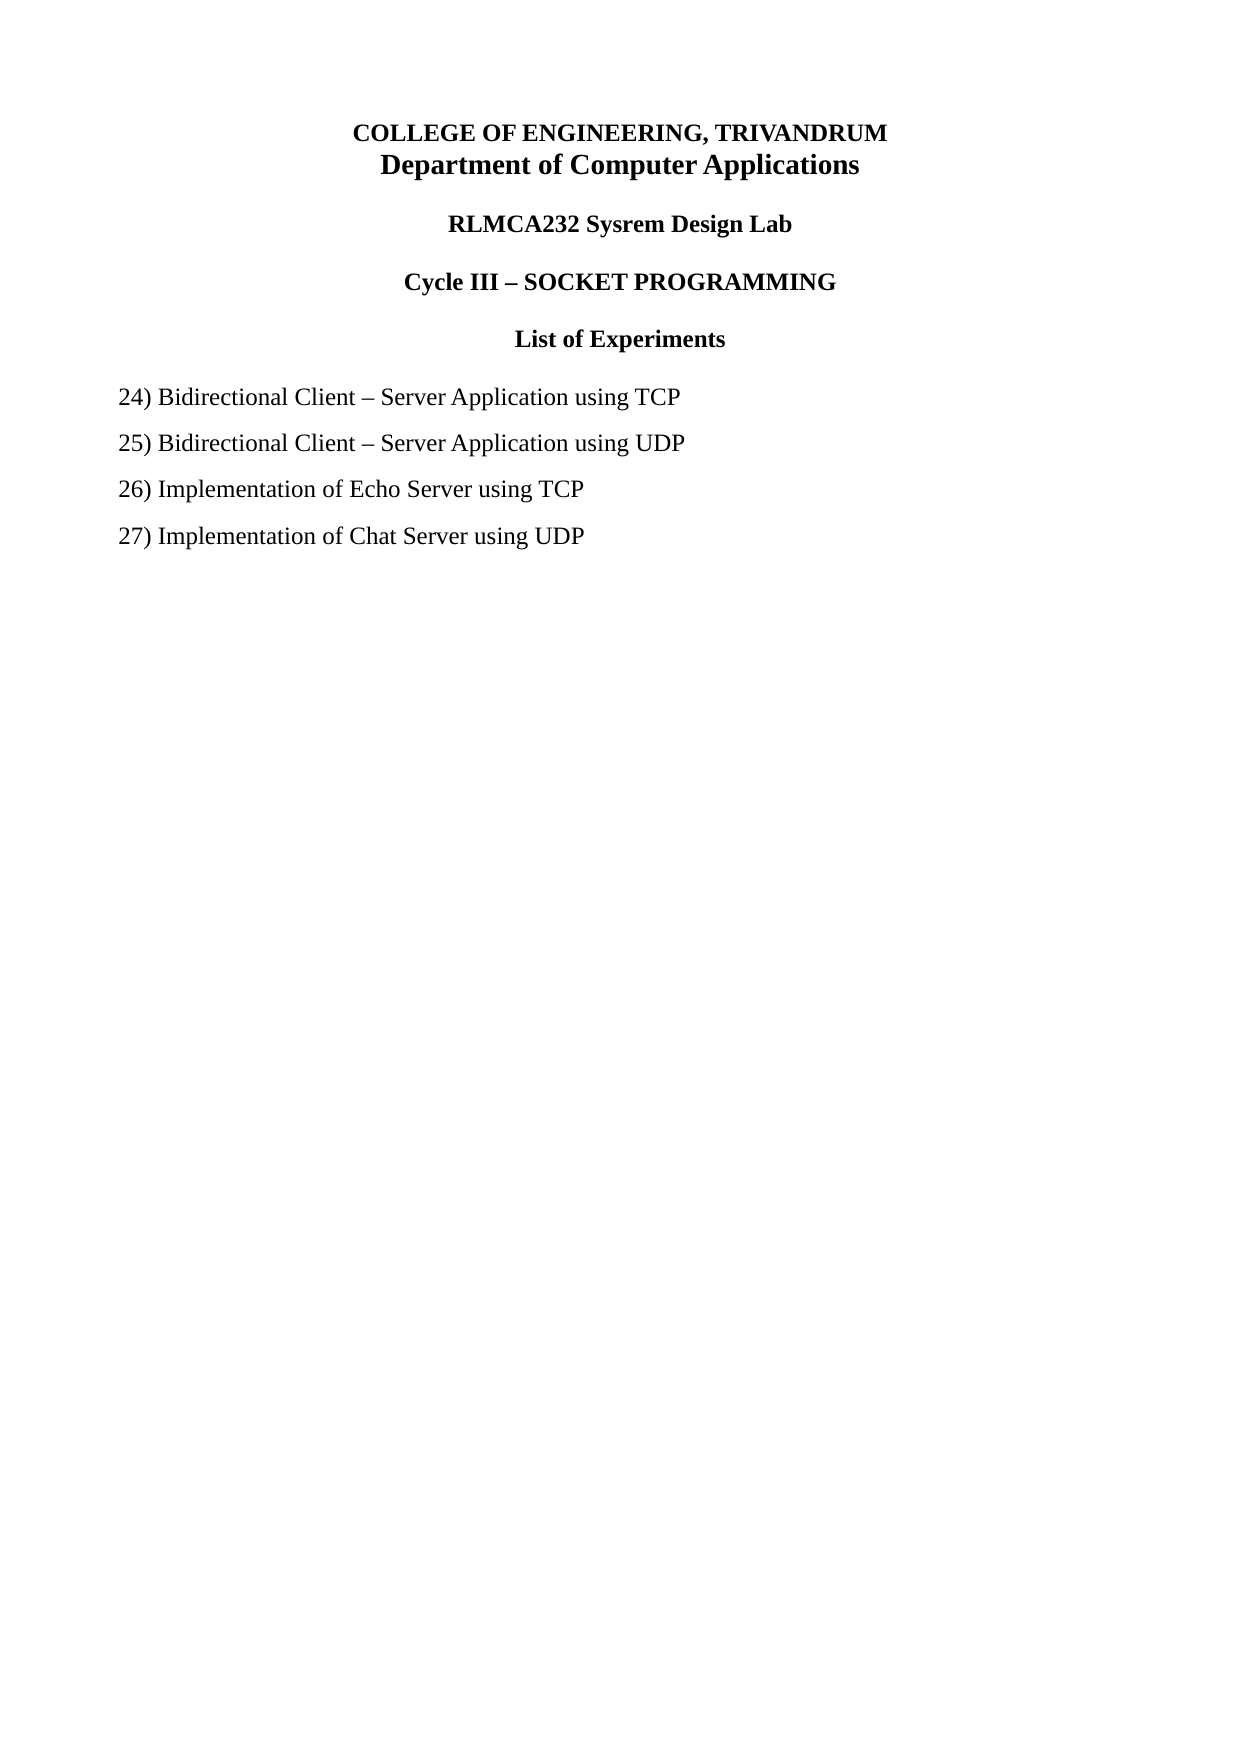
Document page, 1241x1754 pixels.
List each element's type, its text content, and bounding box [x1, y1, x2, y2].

text 25) Bidirectional Client – Server Application using UDP [118, 428, 1122, 457]
text COLLEGE OF ENGINEERING, TRIVANDRUM [118, 118, 1122, 147]
text 24) Bidirectional Client – Server Application using TCP [118, 382, 1122, 410]
text List of Experiments [118, 324, 1122, 353]
text Cycle III – SOCKET PROGRAMMING [118, 267, 1122, 295]
text 27) Implementation of Chat Server using UDP [118, 521, 1122, 550]
text RLMCA232 Sysrem Design Lab [118, 209, 1122, 238]
text Department of Computer Applications [118, 147, 1122, 180]
text 26) Implementation of Echo Server using TCP [118, 474, 1122, 503]
